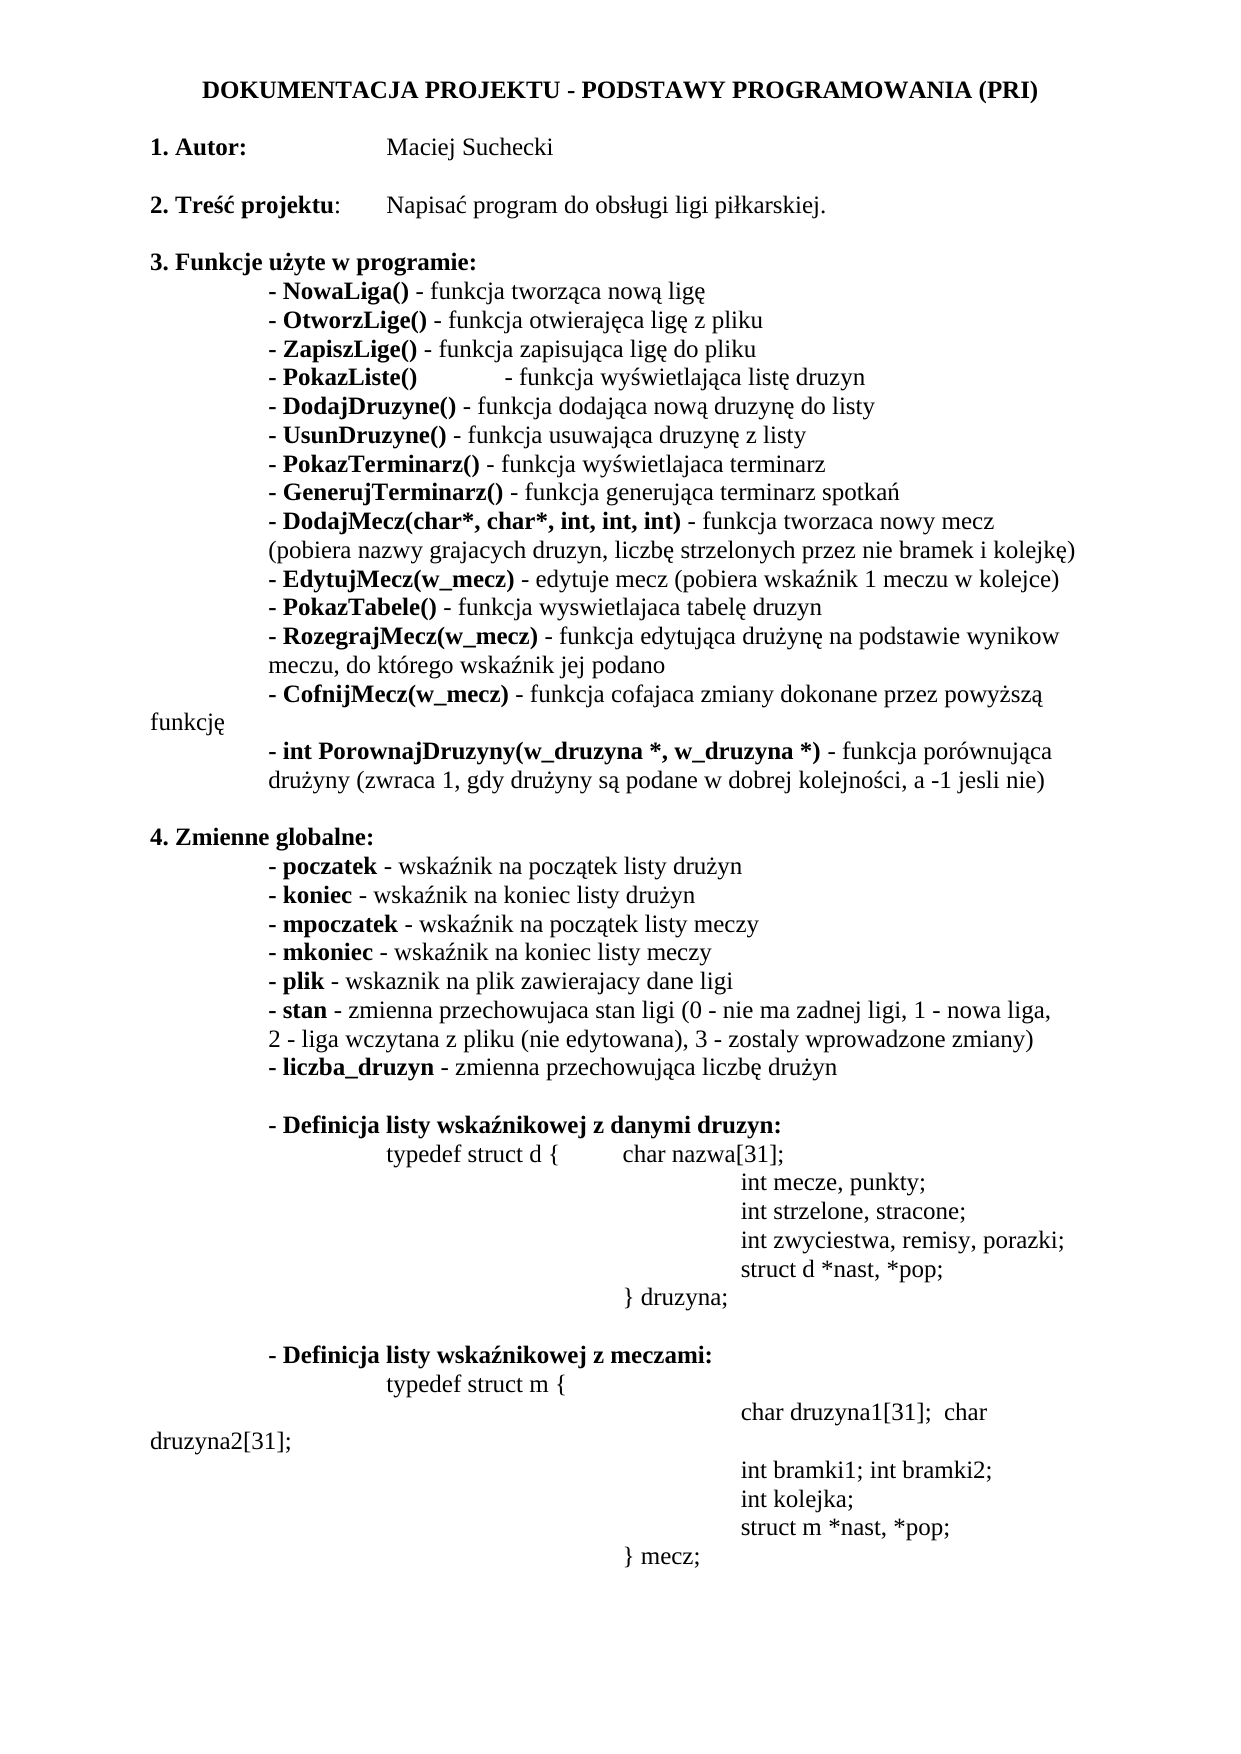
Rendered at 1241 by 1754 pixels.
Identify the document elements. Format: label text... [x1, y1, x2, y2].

text - liczba_druzyn - zmienna przechowująca liczbę drużyn [150, 1052, 1090, 1081]
text drużyny (zwraca 1, gdy drużyny są podane w dobrej kolejności, a -1 jesli nie) [150, 765, 1090, 794]
text int zwyciestwa, remisy, porazki; [150, 1225, 1090, 1254]
text 1. Autor: Maciej Suchecki [150, 132, 1090, 161]
text - RozegrajMecz(w_mecz) - funkcja edytująca drużynę na podstawie wynikow [150, 621, 1090, 650]
text - koniec - wskaźnik na koniec listy drużyn [150, 880, 1090, 909]
text - PokazTabele() - funkcja wyswietlajaca tabelę druzyn [150, 592, 1090, 621]
text - DodajMecz(char*, char*, int, int, int) - funkcja tworzaca nowy mecz [150, 506, 1090, 535]
text int mecze, punkty; [150, 1167, 1090, 1196]
text 4. Zmienne globalne: [150, 822, 1090, 851]
text 3. Funkcje użyte w programie: [150, 247, 1090, 276]
text struct d *nast, *pop; [150, 1254, 1090, 1282]
text } druzyna; [150, 1282, 1090, 1311]
text - mpoczatek - wskaźnik na początek listy meczy [150, 909, 1090, 937]
text - Definicja listy wskaźnikowej z danymi druzyn: [150, 1110, 1090, 1139]
text - UsunDruzyne() - funkcja usuwająca druzynę z listy [150, 420, 1090, 449]
text - int PorownajDruzyny(w_druzyna *, w_druzyna *) - funkcja porównująca [150, 736, 1090, 765]
text - mkoniec - wskaźnik na koniec listy meczy [150, 937, 1090, 966]
text - EdytujMecz(w_mecz) - edytuje mecz (pobiera wskaźnik 1 meczu w kolejce) [150, 564, 1090, 592]
text int strzelone, stracone; [150, 1196, 1090, 1225]
text - GenerujTerminarz() - funkcja generująca terminarz spotkań [150, 477, 1090, 506]
text - OtworzLige() - funkcja otwierajęca ligę z pliku [150, 305, 1090, 334]
text - PokazTerminarz() - funkcja wyświetlajaca terminarz [150, 449, 1090, 477]
text - NowaLiga() - funkcja tworząca nową ligę [150, 276, 1090, 305]
text int kolejka; [150, 1484, 1090, 1512]
text - PokazListe() - funkcja wyświetlająca listę druzyn [150, 362, 1090, 391]
text (pobiera nazwy grajacych druzyn, liczbę strzelonych przez nie bramek i kolejkę) [150, 535, 1090, 564]
text 2. Treść projektu: Napisać program do obsługi ligi piłkarskiej. [150, 190, 1090, 219]
text typedef struct m { [150, 1369, 1090, 1397]
text } mecz; [150, 1541, 1090, 1570]
text - poczatek - wskaźnik na początek listy drużyn [150, 851, 1090, 880]
text - plik - wskaznik na plik zawierajacy dane ligi [150, 966, 1090, 995]
text struct m *nast, *pop; [150, 1512, 1090, 1541]
text - CofnijMecz(w_mecz) - funkcja cofajaca zmiany dokonane przez powyższą funkcję [150, 679, 1090, 736]
text - Definicja listy wskaźnikowej z meczami: [150, 1340, 1090, 1369]
text - stan - zmienna przechowujaca stan ligi (0 - nie ma zadnej ligi, 1 - nowa liga, [150, 995, 1090, 1024]
text DOKUMENTACJA PROJEKTU - PODSTAWY PROGRAMOWANIA (PRI) [150, 75, 1090, 104]
text int bramki1; int bramki2; [150, 1455, 1090, 1484]
text - ZapiszLige() - funkcja zapisująca ligę do pliku [150, 334, 1090, 362]
text 2 - liga wczytana z pliku (nie edytowana), 3 - zostaly wprowadzone zmiany) [150, 1024, 1090, 1052]
text - DodajDruzyne() - funkcja dodająca nową druzynę do listy [150, 391, 1090, 420]
text typedef struct d { char nazwa[31]; [150, 1139, 1090, 1167]
text char druzyna1[31]; char druzyna2[31]; [150, 1397, 1090, 1455]
text meczu, do którego wskaźnik jej podano [150, 650, 1090, 679]
